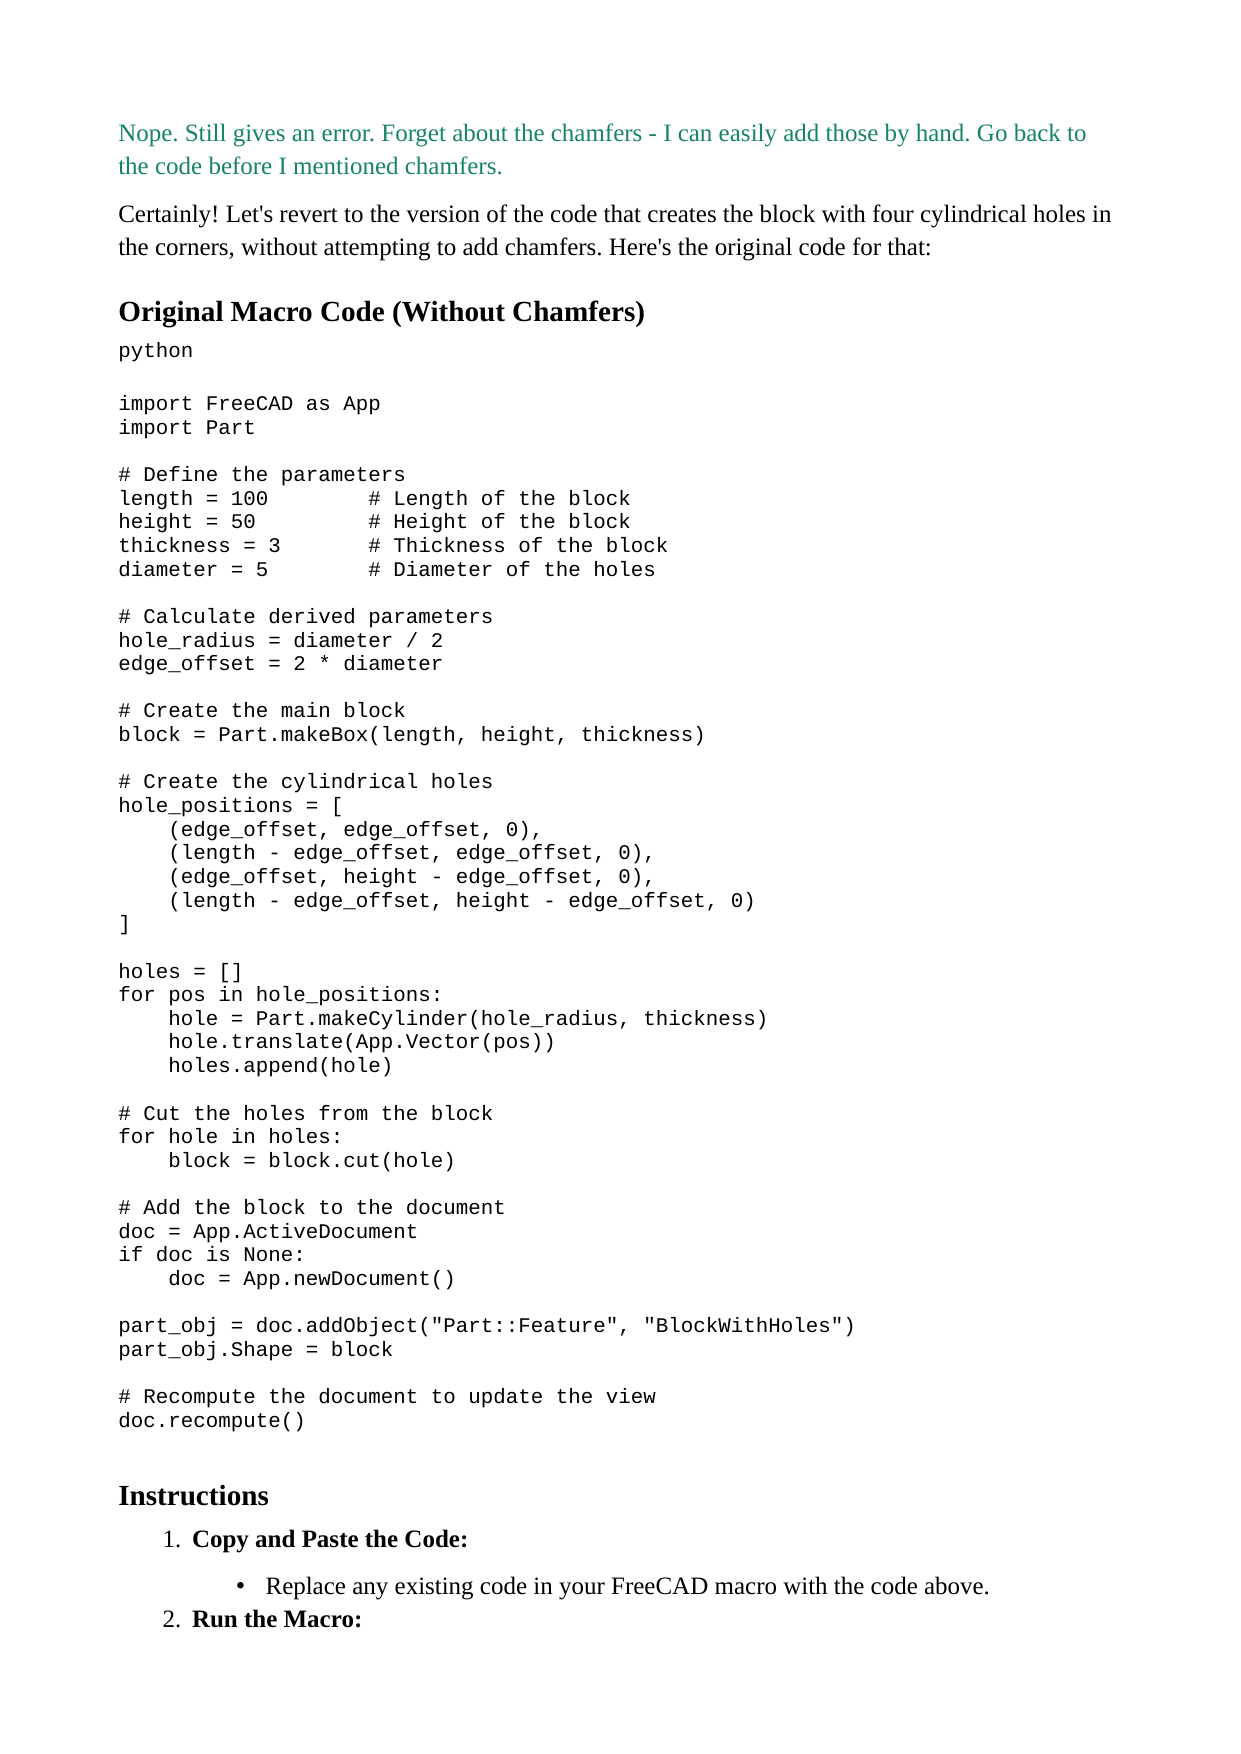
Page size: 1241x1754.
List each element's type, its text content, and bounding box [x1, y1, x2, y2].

text # Recompute the document to update the view [118, 1386, 1122, 1410]
text for pos in hole_positions: [118, 984, 1122, 1008]
text # Create the cylindrical holes [118, 771, 1122, 795]
text ] [118, 913, 1122, 937]
text doc = App.ActiveDocument [118, 1221, 1122, 1244]
text edge_offset = 2 * diameter [118, 653, 1122, 677]
text length = 100 # Length of the block [118, 488, 1122, 511]
text # Calculate derived parameters [118, 606, 1122, 629]
list Copy and Paste the Code: [162, 1524, 1122, 1552]
text for hole in holes: [118, 1126, 1122, 1150]
text part_obj = doc.addObject("Part::Feature", "BlockWithHoles") [118, 1315, 1122, 1339]
text block = block.cut(hole) [118, 1150, 1122, 1173]
text hole.translate(App.Vector(pos)) [118, 1032, 1122, 1055]
text Certainly! Let's revert to the version of the code that creates the block with four cylindrical holes in the corners, without attempting to add chamfers. Here's the original code for that: [118, 199, 1122, 261]
text if doc is None: [118, 1244, 1122, 1268]
text diameter = 5 # Diameter of the holes [118, 559, 1122, 582]
text # Create the main block [118, 701, 1122, 724]
text doc.recompute() [118, 1410, 1122, 1433]
text holes = [] [118, 961, 1122, 984]
text # Define the parameters [118, 464, 1122, 488]
subtitle Instructions [118, 1478, 1122, 1511]
text (edge_offset, edge_offset, 0), [118, 819, 1122, 842]
text thickness = 3 # Thickness of the block [118, 535, 1122, 559]
list Replace any existing code in your FreeCAD macro with the code above. [236, 1571, 1122, 1600]
text import Part [118, 417, 1122, 440]
text python [118, 340, 1122, 364]
text (length - edge_offset, height - edge_offset, 0) [118, 890, 1122, 913]
text doc = App.newDocument() [118, 1268, 1122, 1292]
text block = Part.makeBox(length, height, thickness) [118, 724, 1122, 748]
text (length - edge_offset, edge_offset, 0), [118, 842, 1122, 866]
text hole = Part.makeCylinder(hole_radius, thickness) [118, 1008, 1122, 1032]
text # Cut the holes from the block [118, 1102, 1122, 1126]
text hole_positions = [ [118, 795, 1122, 819]
text holes.append(hole) [118, 1055, 1122, 1079]
text import FreeCAD as App [118, 393, 1122, 417]
text (edge_offset, height - edge_offset, 0), [118, 866, 1122, 890]
text Nope. Still gives an error. Forget about the chamfers - I can easily add those by hand. Go back to the code before I mentioned chamfers. [118, 118, 1122, 180]
text # Add the block to the document [118, 1197, 1122, 1221]
subtitle Original Macro Code (Without Chamfers) [118, 294, 1122, 327]
text part_obj.Shape = block [118, 1339, 1122, 1363]
list Run the Macro: [162, 1604, 1122, 1633]
text height = 50 # Height of the block [118, 511, 1122, 535]
text hole_radius = diameter / 2 [118, 629, 1122, 653]
